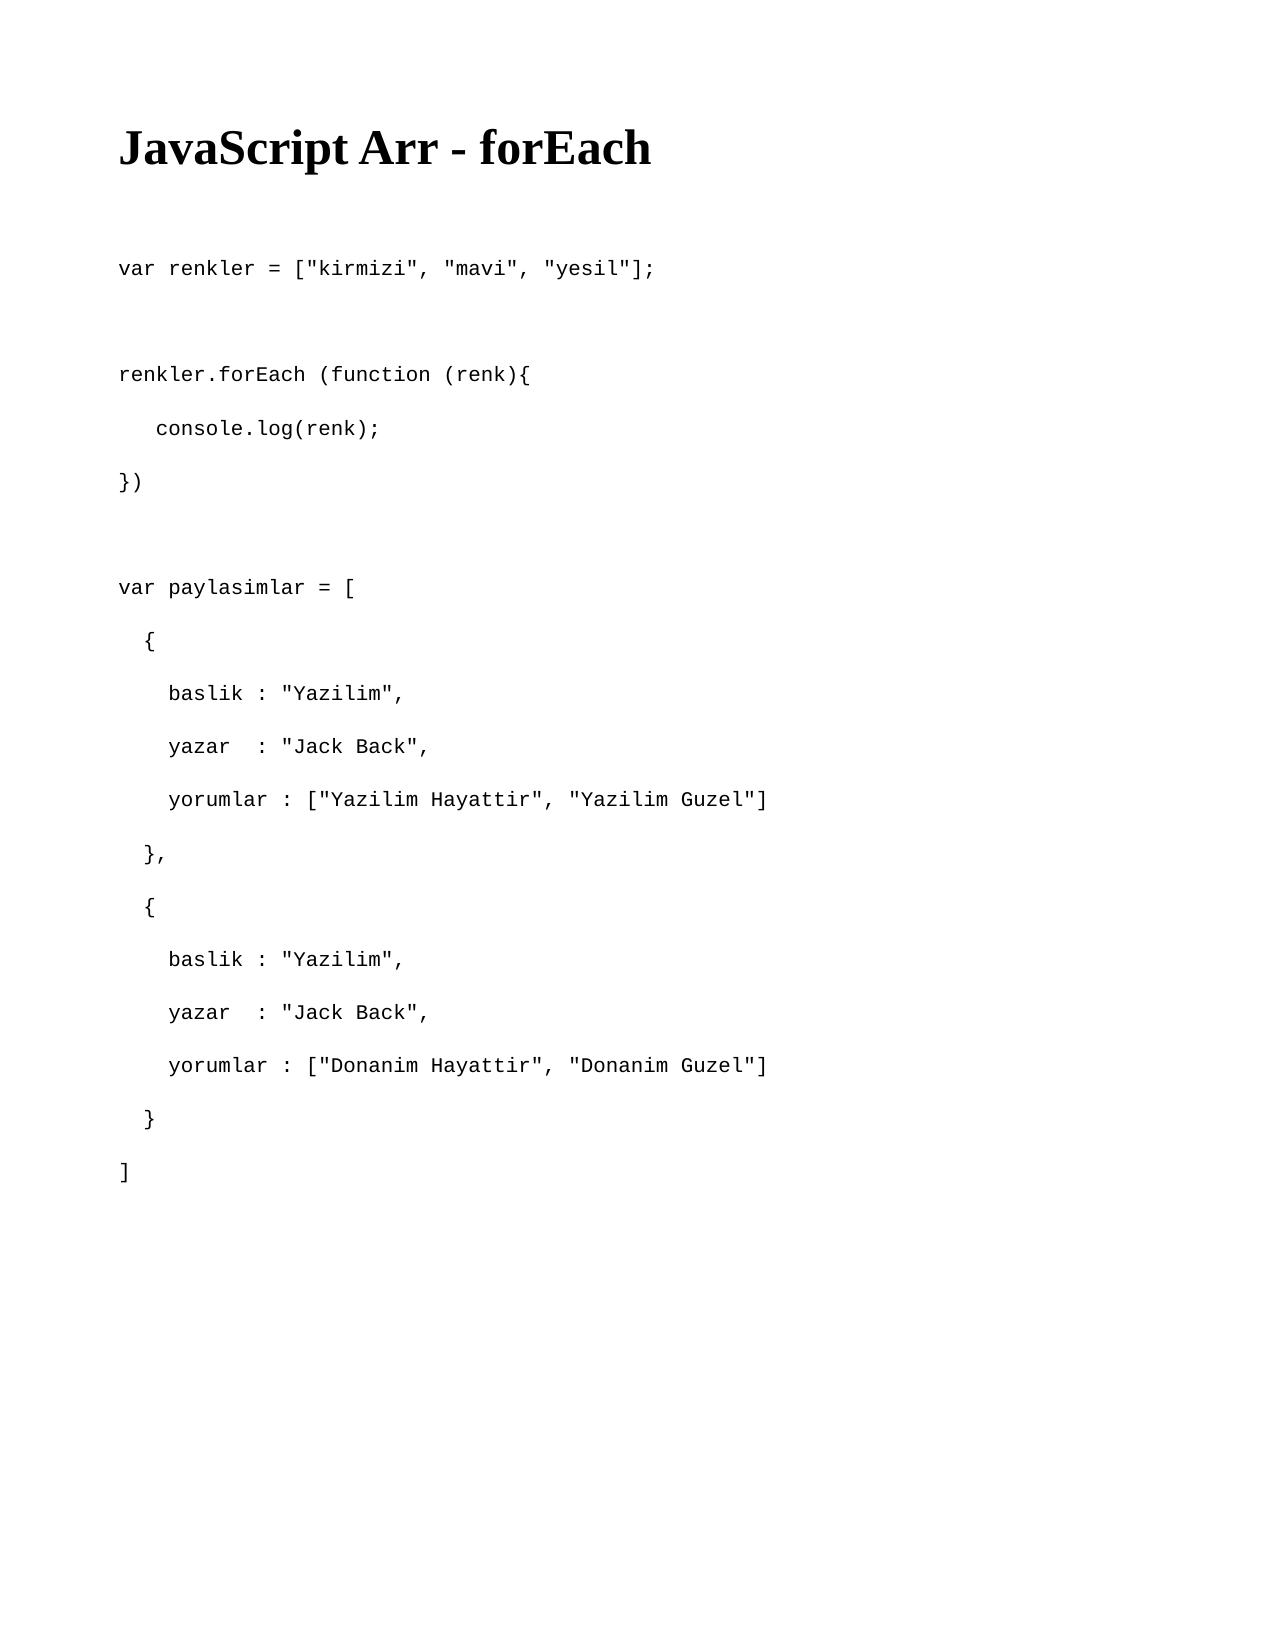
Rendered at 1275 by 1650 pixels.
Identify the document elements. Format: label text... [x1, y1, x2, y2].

text console.log(renk); [118, 418, 1157, 441]
text yorumlar : ["Donanim Hayattir", "Donanim Guzel"] [118, 1055, 1157, 1079]
text } [118, 1108, 1157, 1132]
text { [118, 630, 1157, 654]
text }) [118, 471, 1157, 494]
text { [118, 896, 1157, 919]
text yorumlar : ["Yazilim Hayattir", "Yazilim Guzel"] [118, 789, 1157, 813]
text renkler.forEach (function (renk){ [118, 364, 1157, 388]
text yazar : "Jack Back", [118, 1002, 1157, 1026]
text baslik : "Yazilim", [118, 683, 1157, 707]
text }, [118, 843, 1157, 866]
subtitle JavaScript Arr - forEach [118, 118, 1157, 176]
text baslik : "Yazilim", [118, 949, 1157, 972]
text var renkler = ["kirmizi", "mavi", "yesil"]; [118, 258, 1157, 282]
text var paylasimlar = [ [118, 577, 1157, 601]
text ] [118, 1161, 1157, 1185]
text yazar : "Jack Back", [118, 736, 1157, 760]
